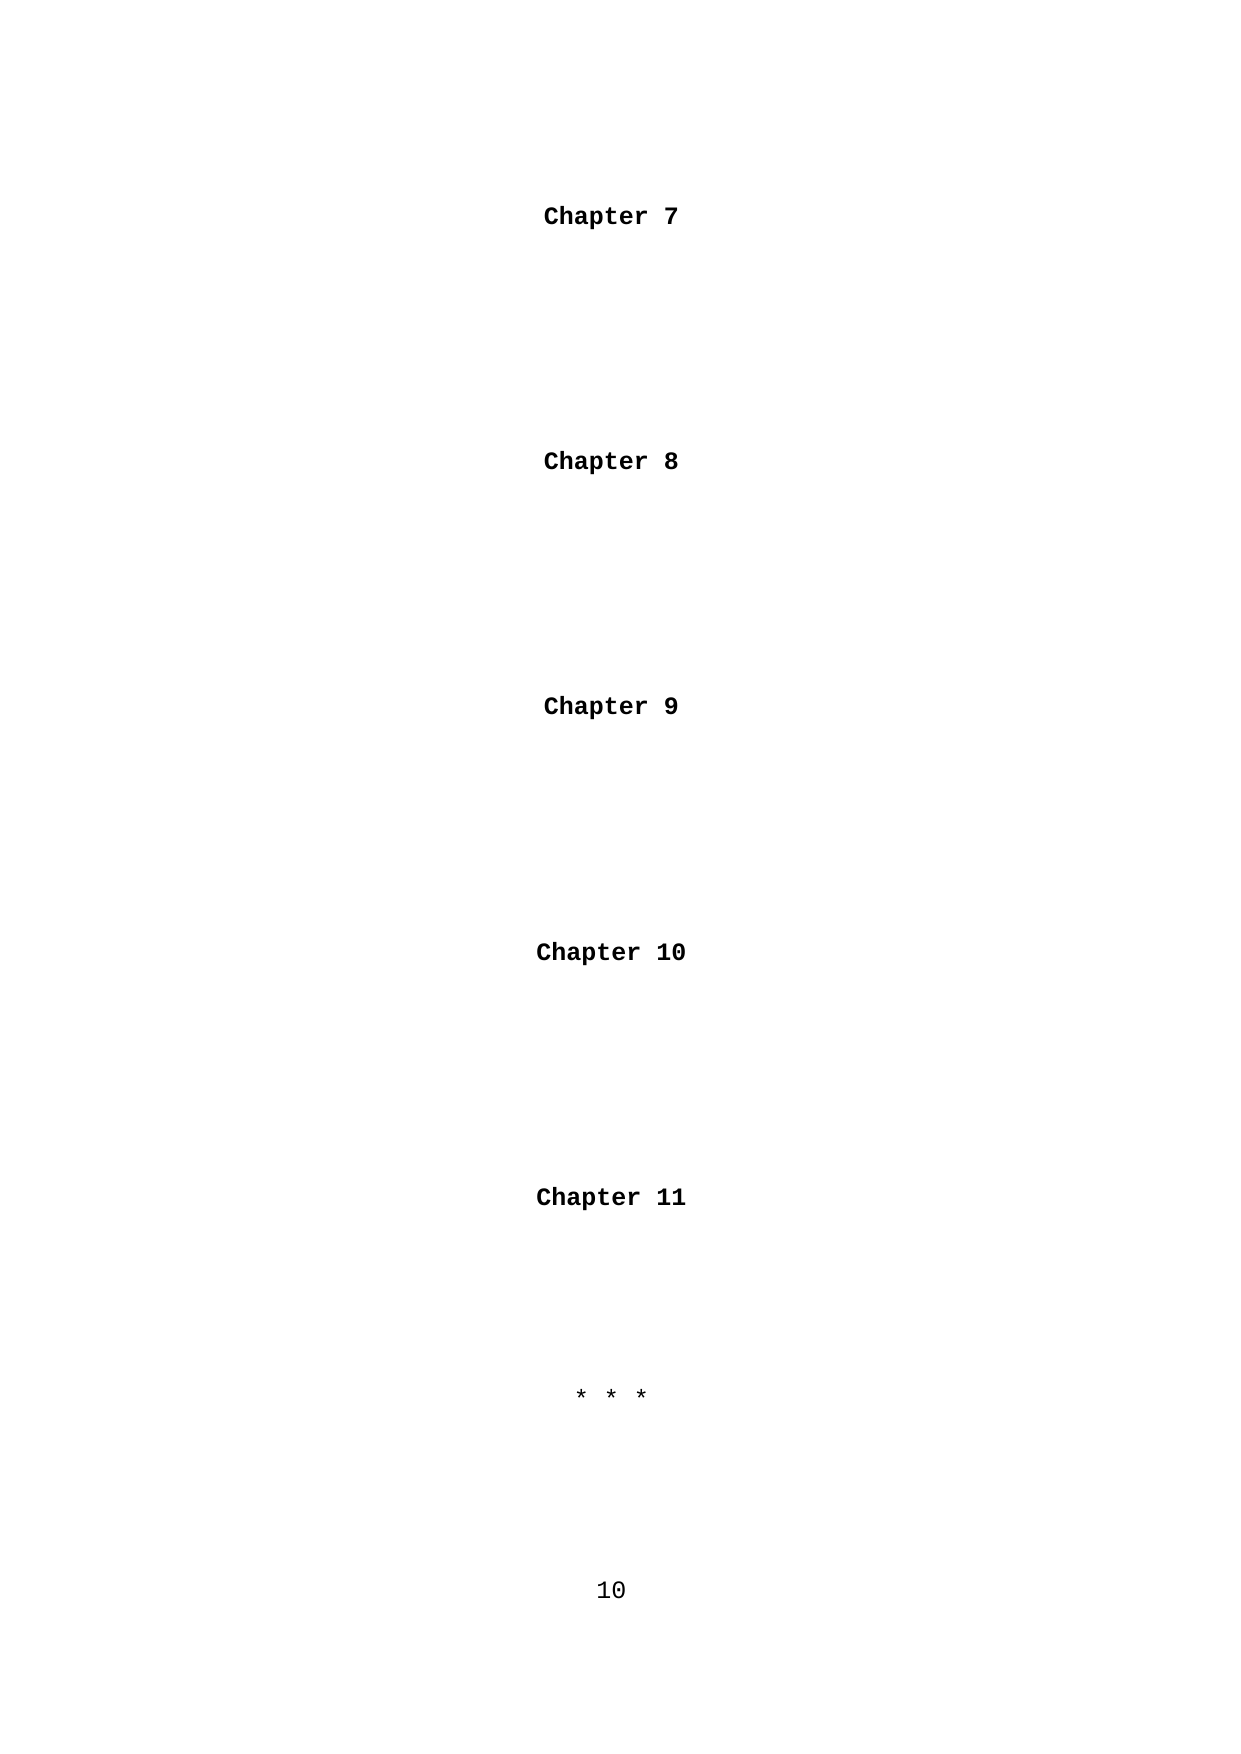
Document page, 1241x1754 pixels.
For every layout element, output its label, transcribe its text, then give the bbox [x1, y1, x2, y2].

subtitle * * * [159, 1371, 1063, 1414]
subtitle Chapter 10 [159, 924, 1063, 967]
subtitle Chapter 9 [159, 679, 1063, 722]
subtitle Chapter 7 [159, 189, 1063, 232]
subtitle Chapter 8 [159, 434, 1063, 477]
subtitle Chapter 11 [159, 1169, 1063, 1212]
